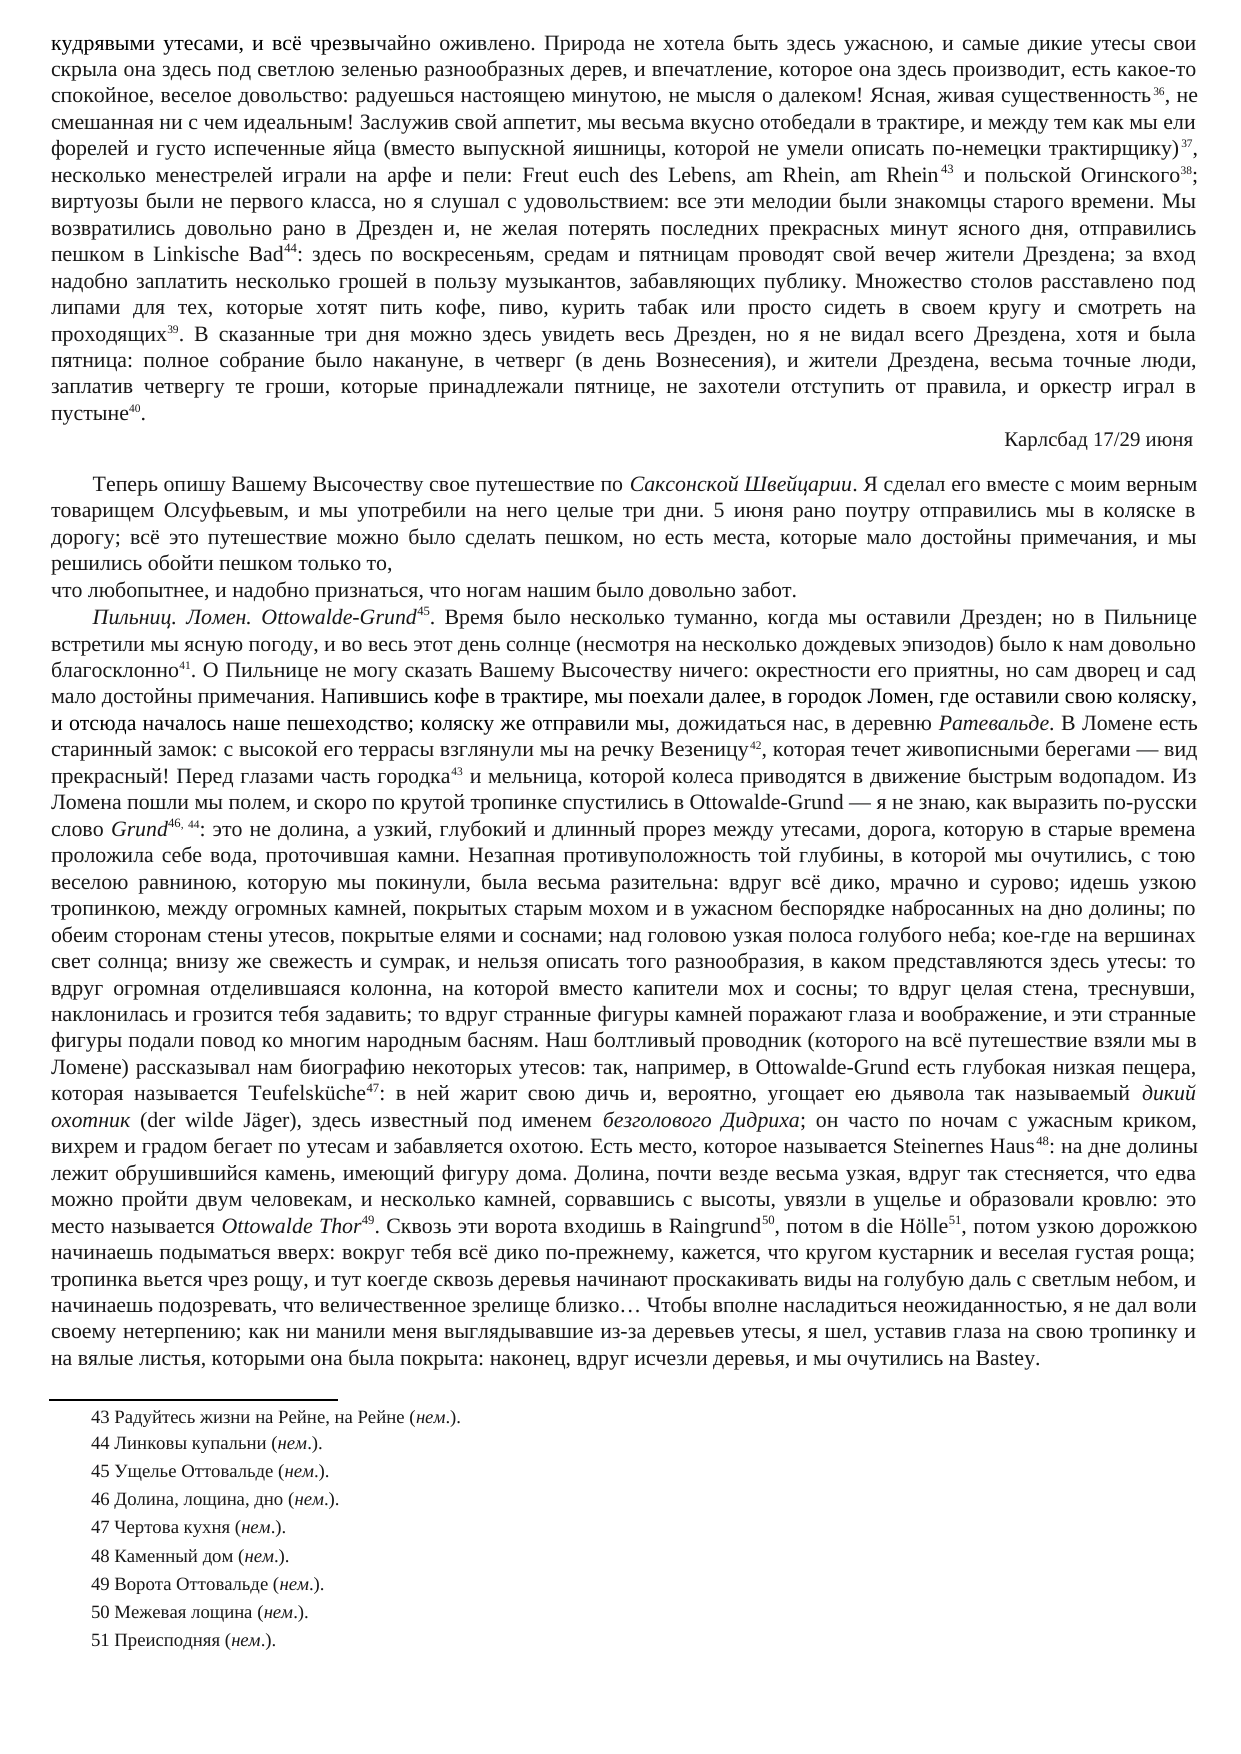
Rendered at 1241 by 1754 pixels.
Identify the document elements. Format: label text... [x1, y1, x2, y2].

text Каменный дом (нем.). [49, 1544, 1197, 1566]
text кудрявыми утесами, и всё чрезвычайно оживлено. Природа не хотела быть здесь ужасною, и самые дикие утесы свои скрыла она здесь под светлою зеленью разнообразных дерев, и впечатление, которое она здесь производит, есть какое-то спокойное, веселое довольство: радуешься настоящею минутою, не мысля о далеком! Ясная, живая существенность36, не смешанная ни с чем идеальным! Заслужив свой аппетит, мы весьма вкусно отобедали в трактире, и между тем как мы ели форелей и густо испеченные яйца (вместо выпускной яишницы, которой не умели описать по-немецки трактирщику)37, несколько менестрелей играли на арфе и пели: Freut euch des Lebens, am Rhein, am Rhein и польской Огинского38; виртуозы были не первого класса, но я слушал с удовольствием: все эти мелодии были знакомцы старого времени. Мы возвратились довольно рано в Дрезден и, не желая потерять последних прекрасных минут ясного дня, отправились пешком в Linkische Bad: здесь по воскресеньям, средам и пятницам проводят свой вечер жители Дрездена; за вход надобно заплатить несколько грошей в пользу музыкантов, забавляющих публику. Множество столов расставлено под липами для тех, которые хотят пить кофе, пиво, курить табак или просто сидеть в своем кругу и смотреть на проходящих39. В сказанные три дня можно здесь увидеть весь Дрезден, но я не видал всего Дрездена, хотя и была пятница: полное собрание было накануне, в четверг (в день Вознесения), и жители Дрездена, весьма точные люди, заплатив четвергу те гроши, которые принадлежали пятнице, не захотели отступить от правила, и оркестр играл в пустыне40. [51, 29, 1198, 425]
text Преисподняя (нем.). [49, 1629, 1197, 1651]
text Карлсбад 17/29 июня [91, 427, 1193, 451]
text что любопытнее, и надобно признаться, что ногам нашим было довольно забот. [51, 577, 1198, 602]
text Пильниц. Ломен. Ottowalde-Grund. Время было несколько туманно, когда мы оставили Дрезден; но в Пильнице встретили мы ясную погоду, и во весь этот день солнце (несмотря на несколько дождевых эпизодов) было к нам довольно благосклонно41. О Пильнице не могу сказать Вашему Высочеству ничего: окрестности его приятны, но сам дворец и сад мало достойны примечания. Напившись кофе в трактире, мы поехали далее, в городок Ломен, где оставили свою коляску, и отсюда началось наше пешеходство; коляску же отправили мы, дожидаться нас, в деревню Ратевальде. В Ломене есть старинный замок: с высокой его террасы взглянули мы на речку Везеницу42, которая течет живописными берегами — вид прекрасный! Перед глазами часть городка43 и мельница, которой колеса приводятся в движение быстрым водопадом. Из Ломена пошли мы полем, и скоро по крутой тропинке спустились в Ottowalde-Grund — я не знаю, как выразить по-русски слово Grund, 44: это не долина, а узкий, глубокий и длинный прорез между утесами, дорога, которую в старые времена проложила себе вода, проточившая камни. Незапная противуположность той глубины, в которой мы очутились, с тою веселою равниною, которую мы покинули, была весьма разительна: вдруг всё дико, мрачно и сурово; идешь узкою тропинкою, между огромных камней, покрытых старым мохом и в ужасном беспорядке набросанных на дно долины; по обеим сторонам стены утесов, покрытые елями и соснами; над головою узкая полоса голубого неба; кое-где на вершинах свет солнца; внизу же свежесть и сумрак, и нельзя описать того разнообразия, в каком представляются здесь утесы: то вдруг огромная отделившаяся колонна, на которой вместо капители мох и сосны; то вдруг целая стена, треснувши, наклонилась и грозится тебя задавить; то вдруг странные фигуры камней поражают глаза и воображение, и эти странные фигуры подали повод ко многим народным басням. Наш болтливый проводник (которого на всё путешествие взяли мы в Ломене) рассказывал нам биографию некоторых утесов: так, например, в Ottowalde-Grund есть глубокая низкая пещера, которая называется Teufelsküche: в ней жарит свою дичь и, вероятно, угощает ею дьявола так называемый дикий охотник (der wilde Jäger), здесь известный под именем безголового Дидриха; он часто по ночам с ужасным криком, вихрем и градом бегает по утесам и забавляется охотою. Есть место, которое называется Steinernes Haus: на дне долины лежит обрушившийся камень, имеющий фигуру дома. Долина, почти везде весьма узкая, вдруг так стесняется, что едва можно пройти двум человекам, и несколько камней, сорвавшись с высоты, увязли в ущелье и образовали кровлю: это место называется Ottowalde Thor. Сквозь эти ворота входишь в Raingrund, потом в die Hölle, потом узкою дорожкою начинаешь подыматься вверх: вокруг тебя всё дико по-прежнему, кажется, что кругом кустарник и веселая густая роща; тропинка вьется чрез рощу, и тут коегде сквозь деревья начинают проскакивать виды на голубую даль с светлым небом, и начинаешь подозревать, что величественное зрелище близко… Чтобы вполне насладиться неожиданностью, я не дал воли своему нетерпению; как ни манили меня выглядывавшие из-за деревьев утесы, я шел, уставив глаза на свою тропинку и на вялые листья, которыми она была покрыта: наконец, вдруг исчезли деревья, и мы очутились на Bastey. [51, 604, 1198, 1370]
text Теперь опишу Вашему Высочеству свое путешествие по Саксонской Швейцарии. Я сделал его вместе с моим верным товарищем Олсуфьевым, и мы употребили на него целые три дни. 5 июня рано поутру отправились мы в коляске в дорогу; всё это путешествие можно было сделать пешком, но есть места, которые мало достойны примечания, и мы решились обойти пешком только то, [51, 471, 1198, 575]
text Долина, лощина, дно (нем.). [49, 1488, 1197, 1510]
text Чертова кухня (нем.). [49, 1516, 1197, 1538]
text Межевая лощина (нем.). [49, 1601, 1197, 1622]
text Ворота Оттовальде (нем.). [49, 1573, 1197, 1594]
text Ущелье Оттовальде (нем.). [49, 1460, 1197, 1482]
text Линковы купальни (нем.). [49, 1432, 1197, 1454]
text Радуйтесь жизни на Рейне, на Рейне (нем.). [49, 1406, 1197, 1427]
